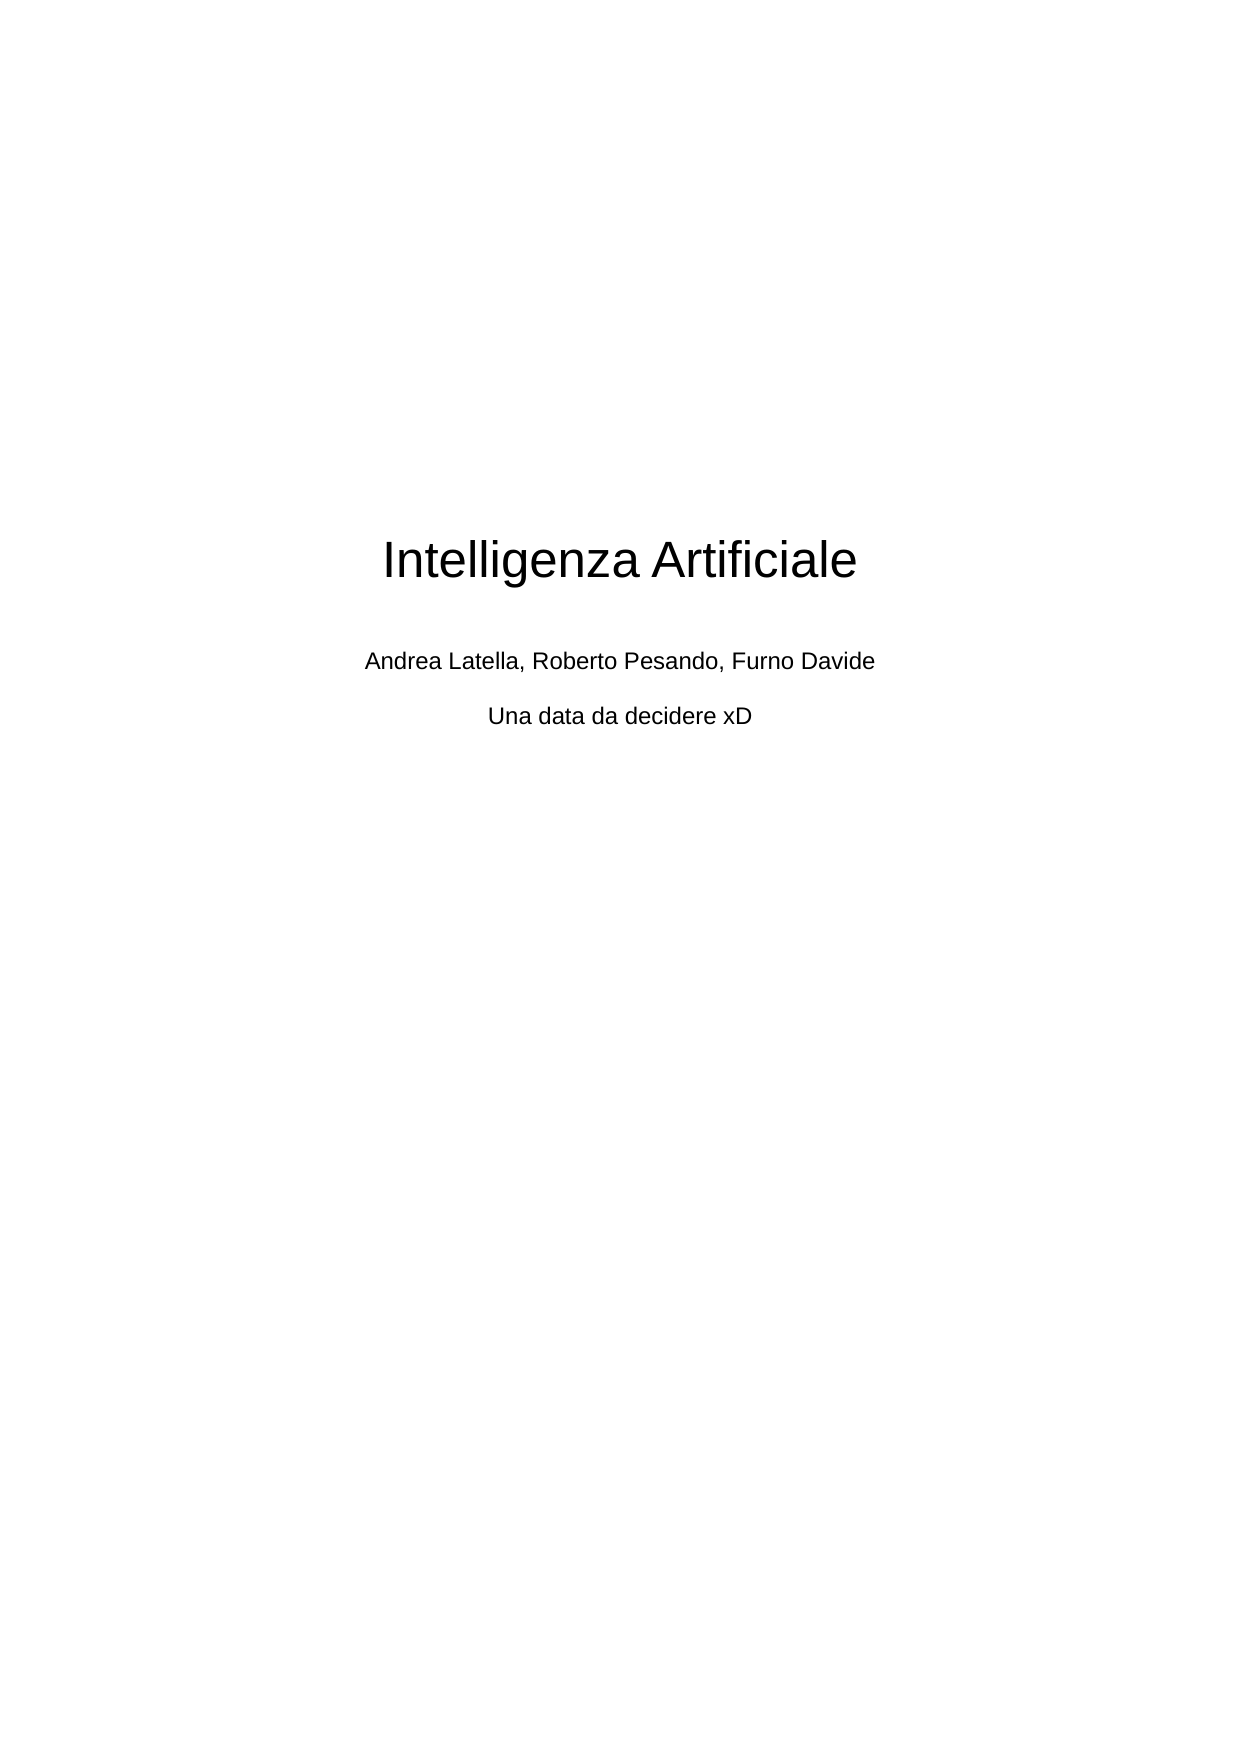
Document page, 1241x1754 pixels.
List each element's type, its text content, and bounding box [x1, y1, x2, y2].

text Intelligenza Artificiale [118, 529, 1122, 588]
text Una data da decidere xD [118, 702, 1122, 730]
text Andrea Latella, Roberto Pesando, Furno Davide [118, 647, 1122, 674]
